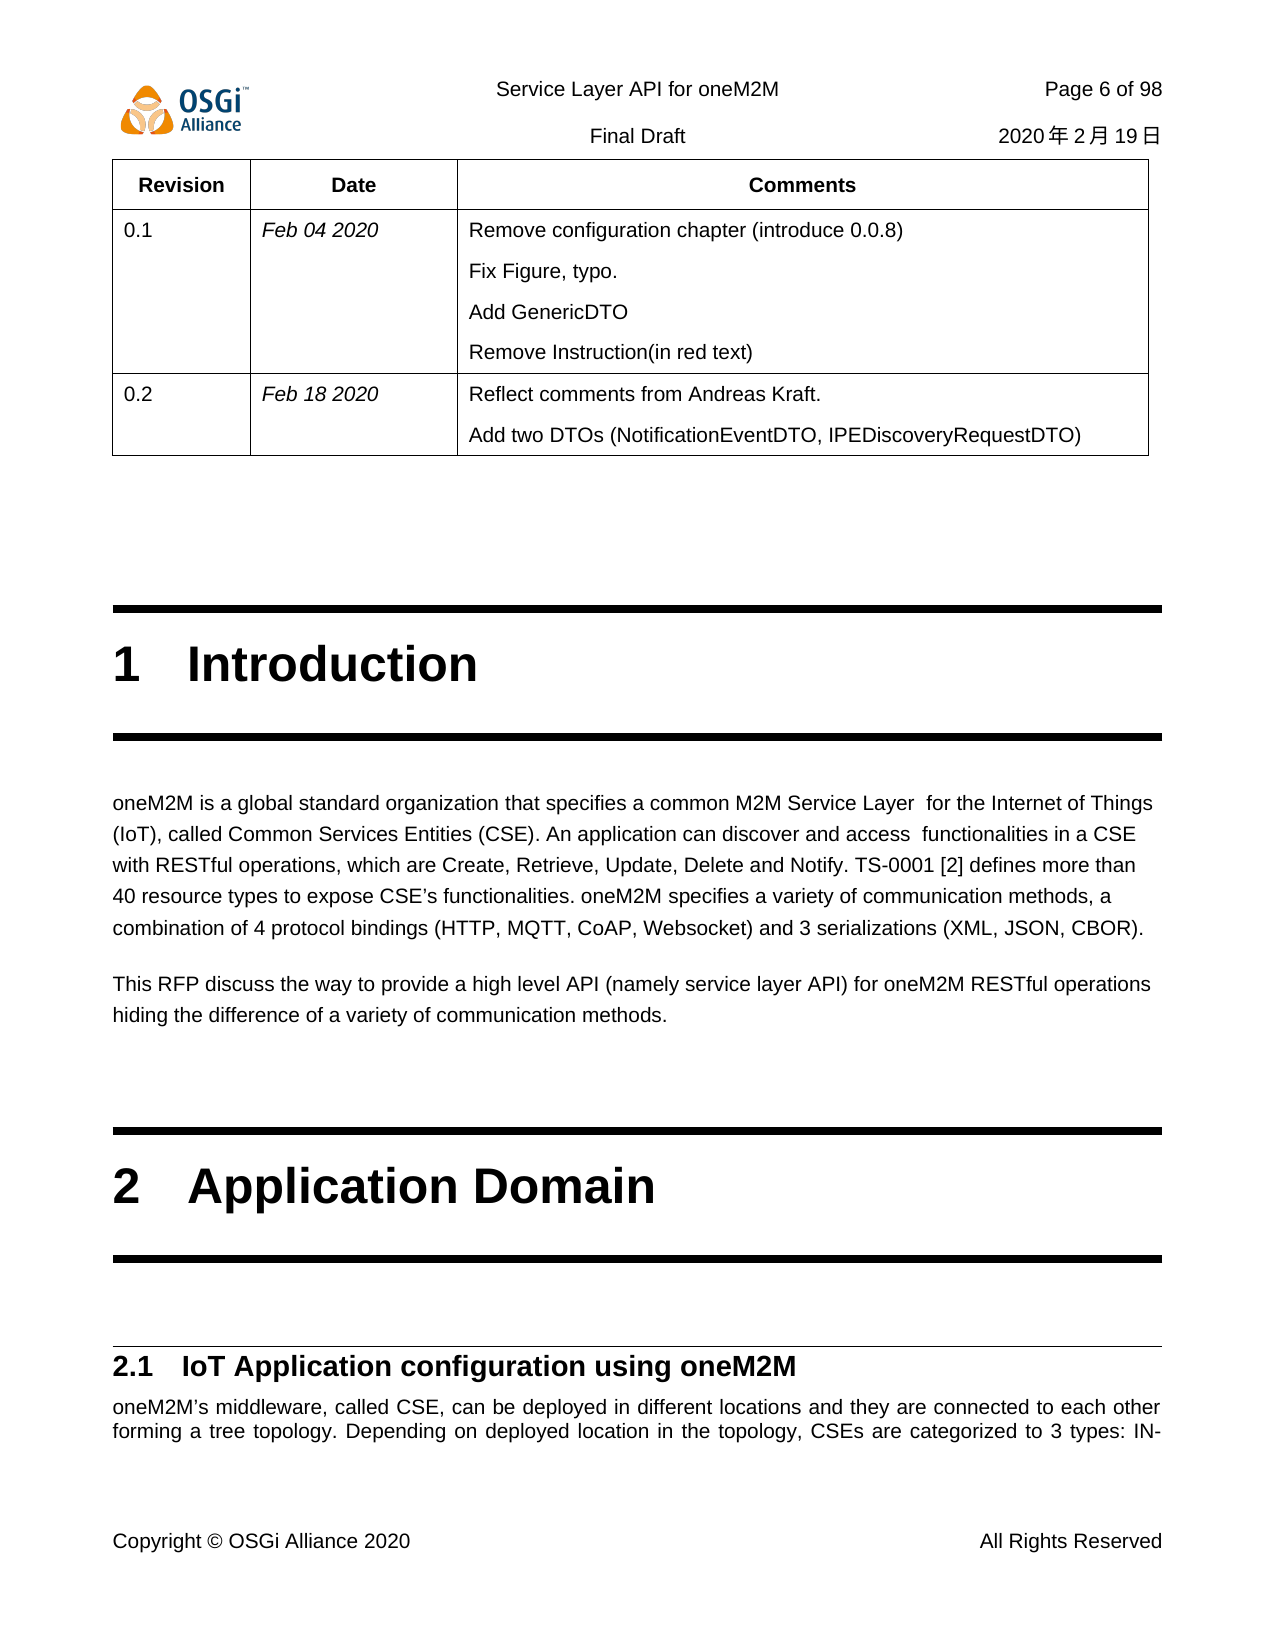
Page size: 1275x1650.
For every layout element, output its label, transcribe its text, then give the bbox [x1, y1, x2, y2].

text This RFP discuss the way to provide a high level API (namely service layer API) for oneM2M RESTful operations hiding the difference of a variety of communication methods. [112, 964, 1162, 1027]
subtitle Application Domain [112, 1128, 1162, 1263]
picture [113, 78, 257, 142]
text oneM2M is a global standard organization that specifies a common M2M Service Layer for the Internet of Things (IoT), called Common Services Entities (CSE). An application can discover and access functionalities in a CSE with RESTful operations, which are Create, Retrieve, Update, Delete and Notify. TS-0001 [2] defines more than 40 resource types to expose CSE’s functionalities. oneM2M specifies a variety of communication methods, a combination of 4 protocol bindings (HTTP, MQTT, CoAP, Websocket) and 3 serializations (XML, JSON, CBOR). [112, 783, 1162, 939]
table_cell Feb 18 2020 [251, 374, 457, 455]
table_cell Feb 04 2020 [251, 210, 457, 372]
table_cell 0.2 [113, 374, 250, 455]
text oneM2M’s middleware, called CSE, can be deployed in different locations and they are connected to each other forming a tree topology. Depending on deployed location in the topology, CSEs are categorized to 3 types: IN- [112, 1395, 1162, 1443]
subtitle Introduction [112, 606, 1162, 741]
table_cell Reflect comments from Andreas Kraft. Add two DTOs (NotificationEventDTO, IPEDiscoveryRequestDTO) [458, 374, 1148, 455]
table_header Comments [458, 160, 1148, 209]
subtitle IoT Application configuration using oneM2M [112, 1347, 1162, 1382]
table_cell Remove configuration chapter (introduce 0.0.8) Fix Figure, typo. Add GenericDTO Remove Instruction(in red text) [458, 210, 1148, 372]
table_header Date [251, 160, 457, 209]
table_header Revision [113, 160, 250, 209]
table_cell 0.1 [113, 210, 250, 372]
